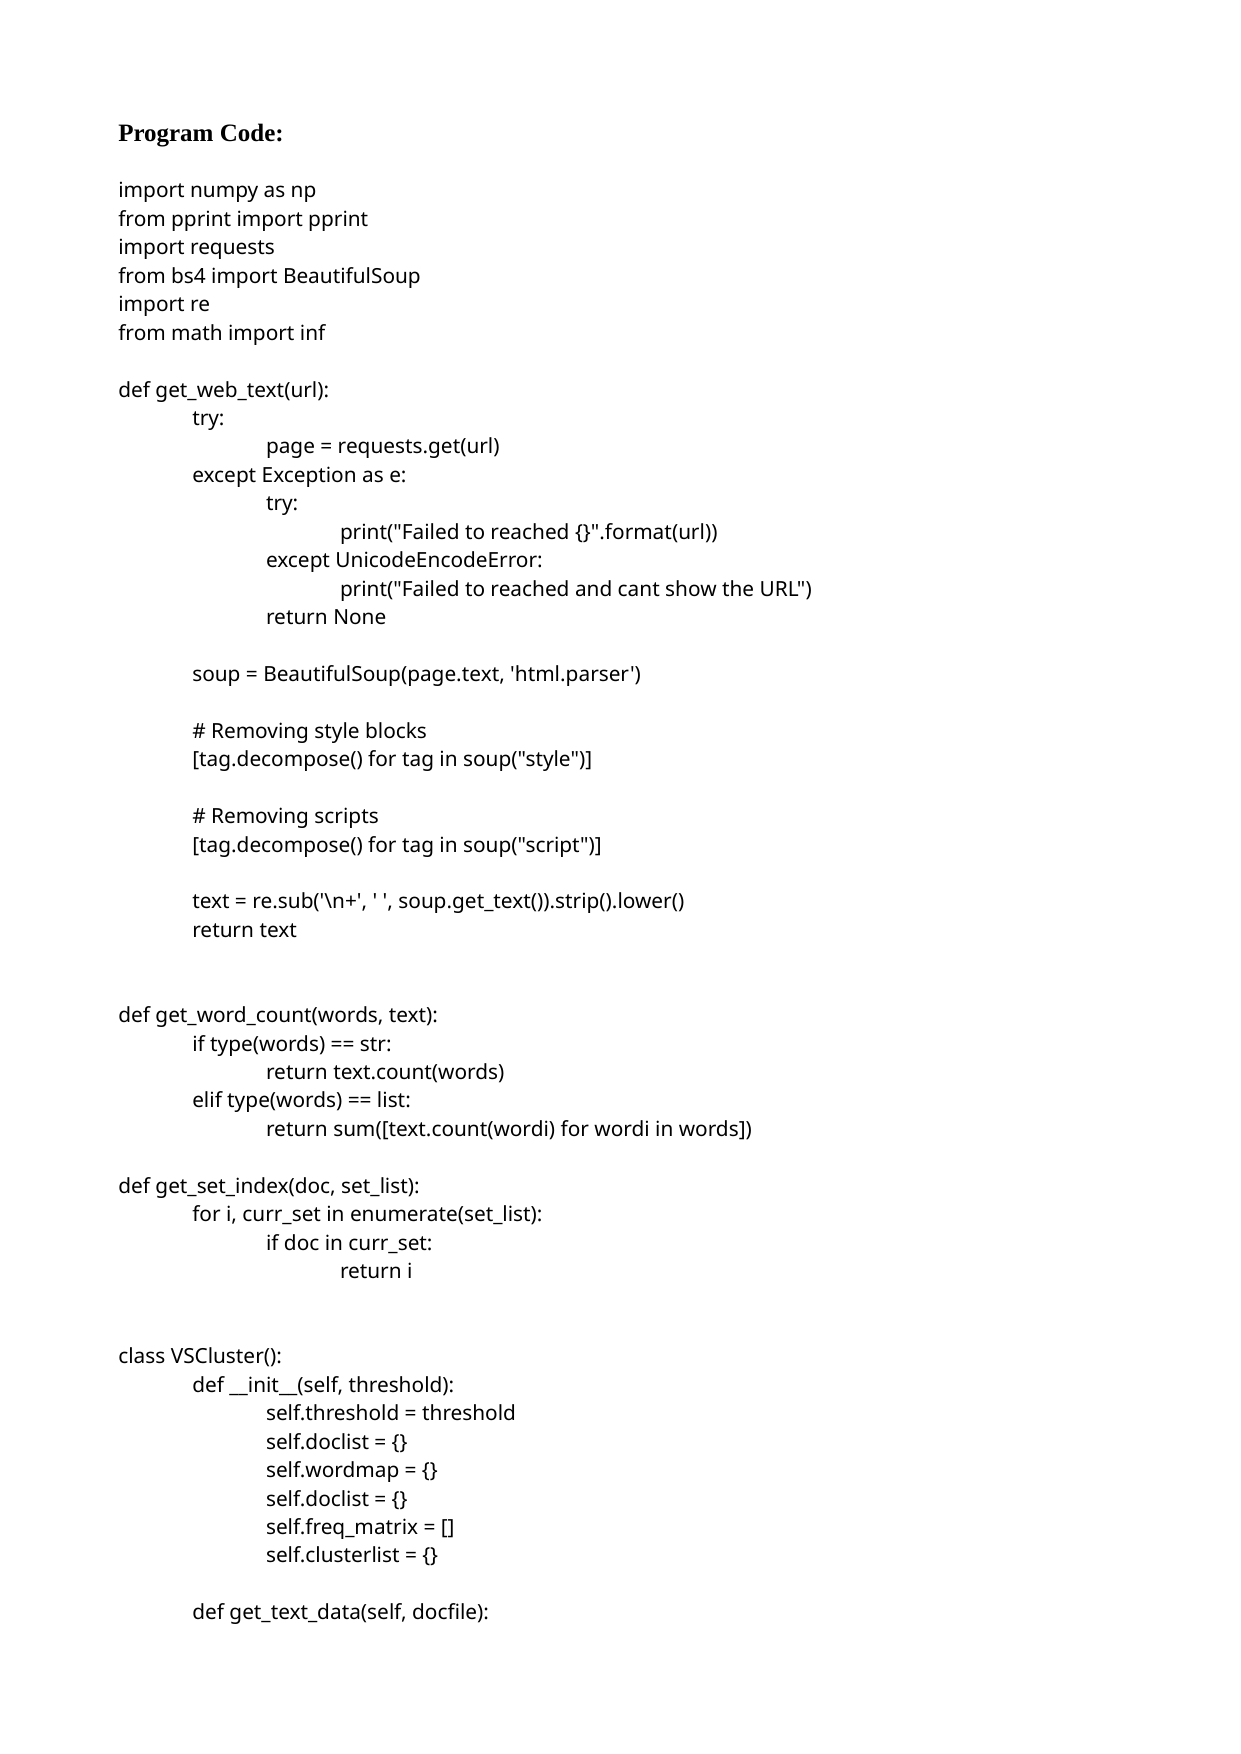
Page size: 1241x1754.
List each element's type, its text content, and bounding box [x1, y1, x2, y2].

text from bs4 import BeautifulSoup [118, 261, 1122, 289]
text return text.count(words) [118, 1057, 1122, 1086]
text def get_web_text(url): [118, 375, 1122, 403]
text self.clusterlist = {} [118, 1541, 1122, 1569]
text if doc in curr_set: [118, 1228, 1122, 1256]
text try: [118, 488, 1122, 517]
text self.doclist = {} [118, 1484, 1122, 1512]
text self.threshold = threshold [118, 1398, 1122, 1427]
text elif type(words) == list: [118, 1086, 1122, 1114]
text from pprint import pprint [118, 204, 1122, 232]
text text = re.sub('\n+', ' ', soup.get_text()).strip().lower() [118, 887, 1122, 915]
text except UnicodeEncodeError: [118, 545, 1122, 574]
text class VSCluster(): [118, 1342, 1122, 1370]
text import re [118, 289, 1122, 318]
text print("Failed to reached {}".format(url)) [118, 517, 1122, 545]
text # Removing style blocks [118, 716, 1122, 744]
text return sum([text.count(wordi) for wordi in words]) [118, 1114, 1122, 1142]
text def get_word_count(words, text): [118, 1000, 1122, 1029]
text def __init__(self, threshold): [118, 1370, 1122, 1398]
text if type(words) == str: [118, 1029, 1122, 1057]
text Program Code: [118, 118, 1122, 147]
text [tag.decompose() for tag in soup("style")] [118, 744, 1122, 773]
text def get_set_index(doc, set_list): [118, 1171, 1122, 1199]
text page = requests.get(url) [118, 432, 1122, 460]
text import requests [118, 232, 1122, 261]
text import numpy as np [118, 176, 1122, 204]
text print("Failed to reached and cant show the URL") [118, 574, 1122, 602]
text self.doclist = {} [118, 1427, 1122, 1455]
text return i [118, 1256, 1122, 1285]
text def get_text_data(self, docfile): [118, 1597, 1122, 1626]
text self.wordmap = {} [118, 1455, 1122, 1484]
text return text [118, 915, 1122, 943]
text from math import inf [118, 318, 1122, 346]
text soup = BeautifulSoup(page.text, 'html.parser') [118, 659, 1122, 687]
text return None [118, 602, 1122, 631]
text except Exception as e: [118, 460, 1122, 488]
text # Removing scripts [118, 801, 1122, 830]
text try: [118, 403, 1122, 432]
text for i, curr_set in enumerate(set_list): [118, 1199, 1122, 1228]
text self.freq_matrix = [] [118, 1512, 1122, 1541]
text [tag.decompose() for tag in soup("script")] [118, 830, 1122, 858]
